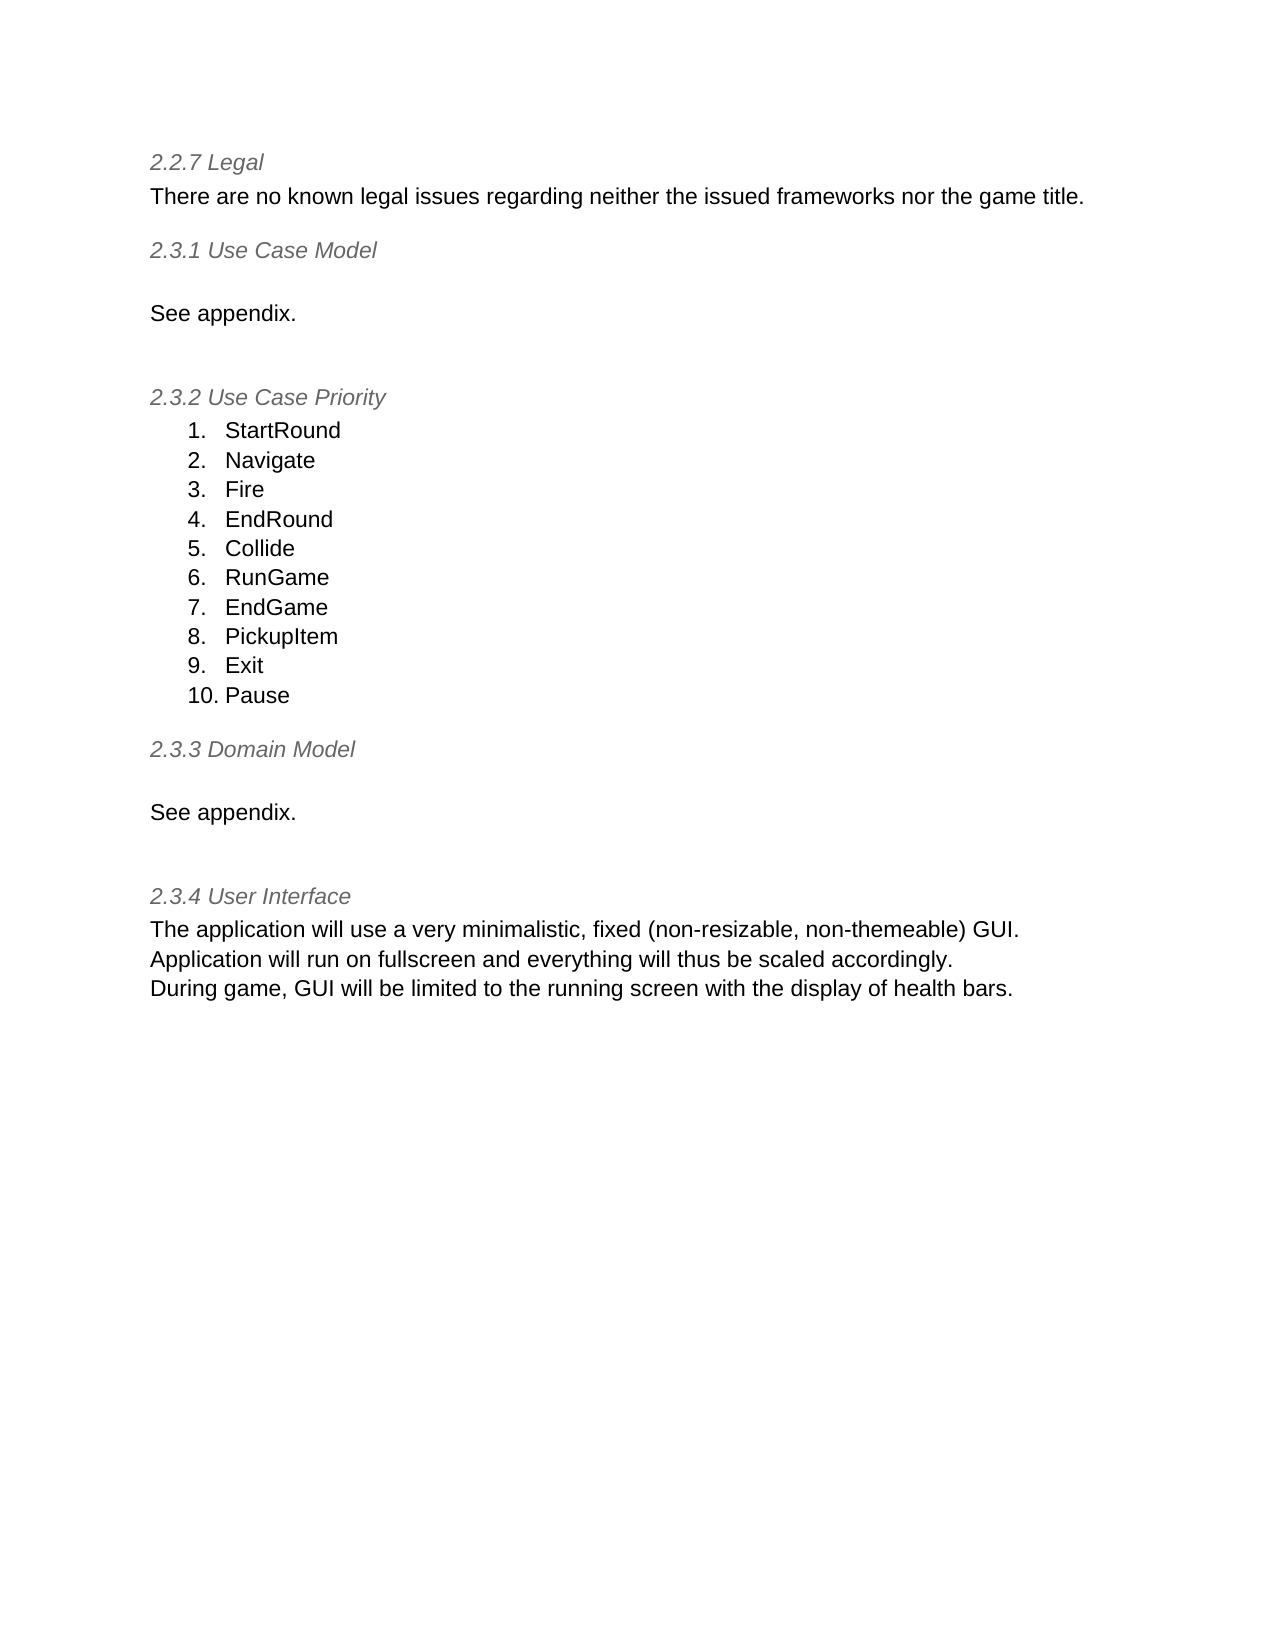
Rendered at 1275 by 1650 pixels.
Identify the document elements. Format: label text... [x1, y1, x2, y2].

subtitle 2.3.2 Use Case Priority [150, 384, 1125, 410]
subtitle 2.2.7 Legal [150, 150, 1125, 176]
subtitle 2.3.1 Use Case Model [150, 238, 1125, 263]
list Fire [187, 477, 1125, 502]
list PickupItem [187, 624, 1125, 649]
text There are no known legal issues regarding neither the issued frameworks nor the game title. [150, 183, 1125, 209]
list StartRound [187, 418, 1125, 444]
list Exit [187, 653, 1125, 679]
list Collide [187, 536, 1125, 561]
list EndRound [187, 506, 1125, 532]
list Navigate [187, 447, 1125, 473]
list RunGame [187, 565, 1125, 591]
text During game, GUI will be limited to the running screen with the display of health bars. [150, 976, 1125, 1001]
subtitle 2.3.3 Domain Model [150, 737, 1125, 762]
list EndGame [187, 594, 1125, 620]
text See appendix. [150, 301, 1125, 326]
list Pause [187, 682, 1125, 708]
text See appendix. [150, 800, 1125, 825]
text The application will use a very minimalistic, fixed (non-resizable, non-themeable) GUI. Application will run on fullscreen and everything will thus be scaled accordingly. [150, 917, 1125, 972]
subtitle 2.3.4 User Interface [150, 883, 1125, 909]
